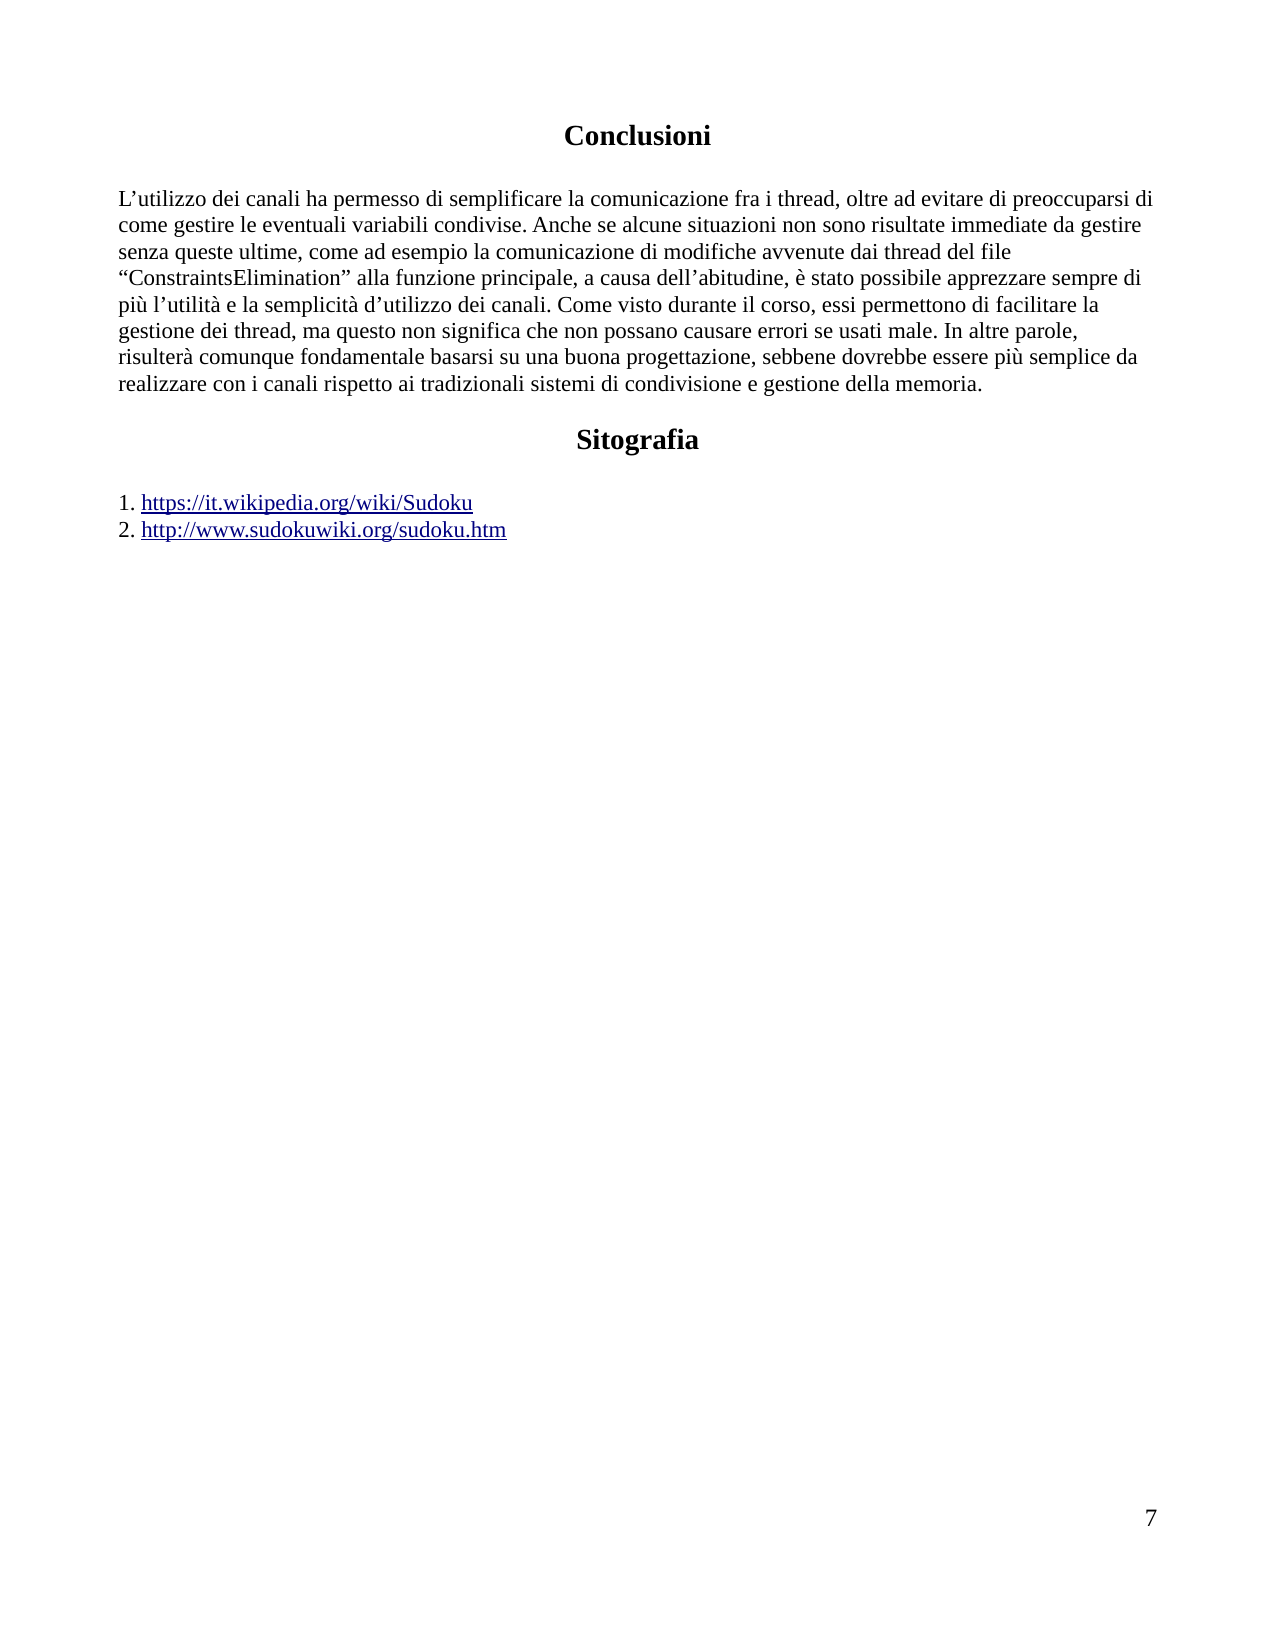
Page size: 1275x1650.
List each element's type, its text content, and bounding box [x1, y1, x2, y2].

text Conclusioni [118, 118, 1157, 152]
text 2. http://www.sudokuwiki.org/sudoku.htm [118, 516, 1157, 542]
text Sitografia [118, 422, 1157, 456]
text L’utilizzo dei canali ha permesso di semplificare la comunicazione fra i thread, oltre ad evitare di preoccuparsi di come gestire le eventuali variabili condivise. Anche se alcune situazioni non sono risultate immediate da gestire senza queste ultime, come ad esempio la comunicazione di modifiche avvenute dai thread del file “ConstraintsElimination” alla funzione principale, a causa dell’abitudine, è stato possibile apprezzare sempre di più l’utilità e la semplicità d’utilizzo dei canali. Come visto durante il corso, essi permettono di facilitare la gestione dei thread, ma questo non significa che non possano causare errori se usati male. In altre parole, risulterà comunque fondamentale basarsi su una buona progettazione, sebbene dovrebbe essere più semplice da realizzare con i canali rispetto ai tradizionali sistemi di condivisione e gestione della memoria. [118, 185, 1157, 396]
text 1. https://it.wikipedia.org/wiki/Sudoku [118, 489, 1157, 516]
